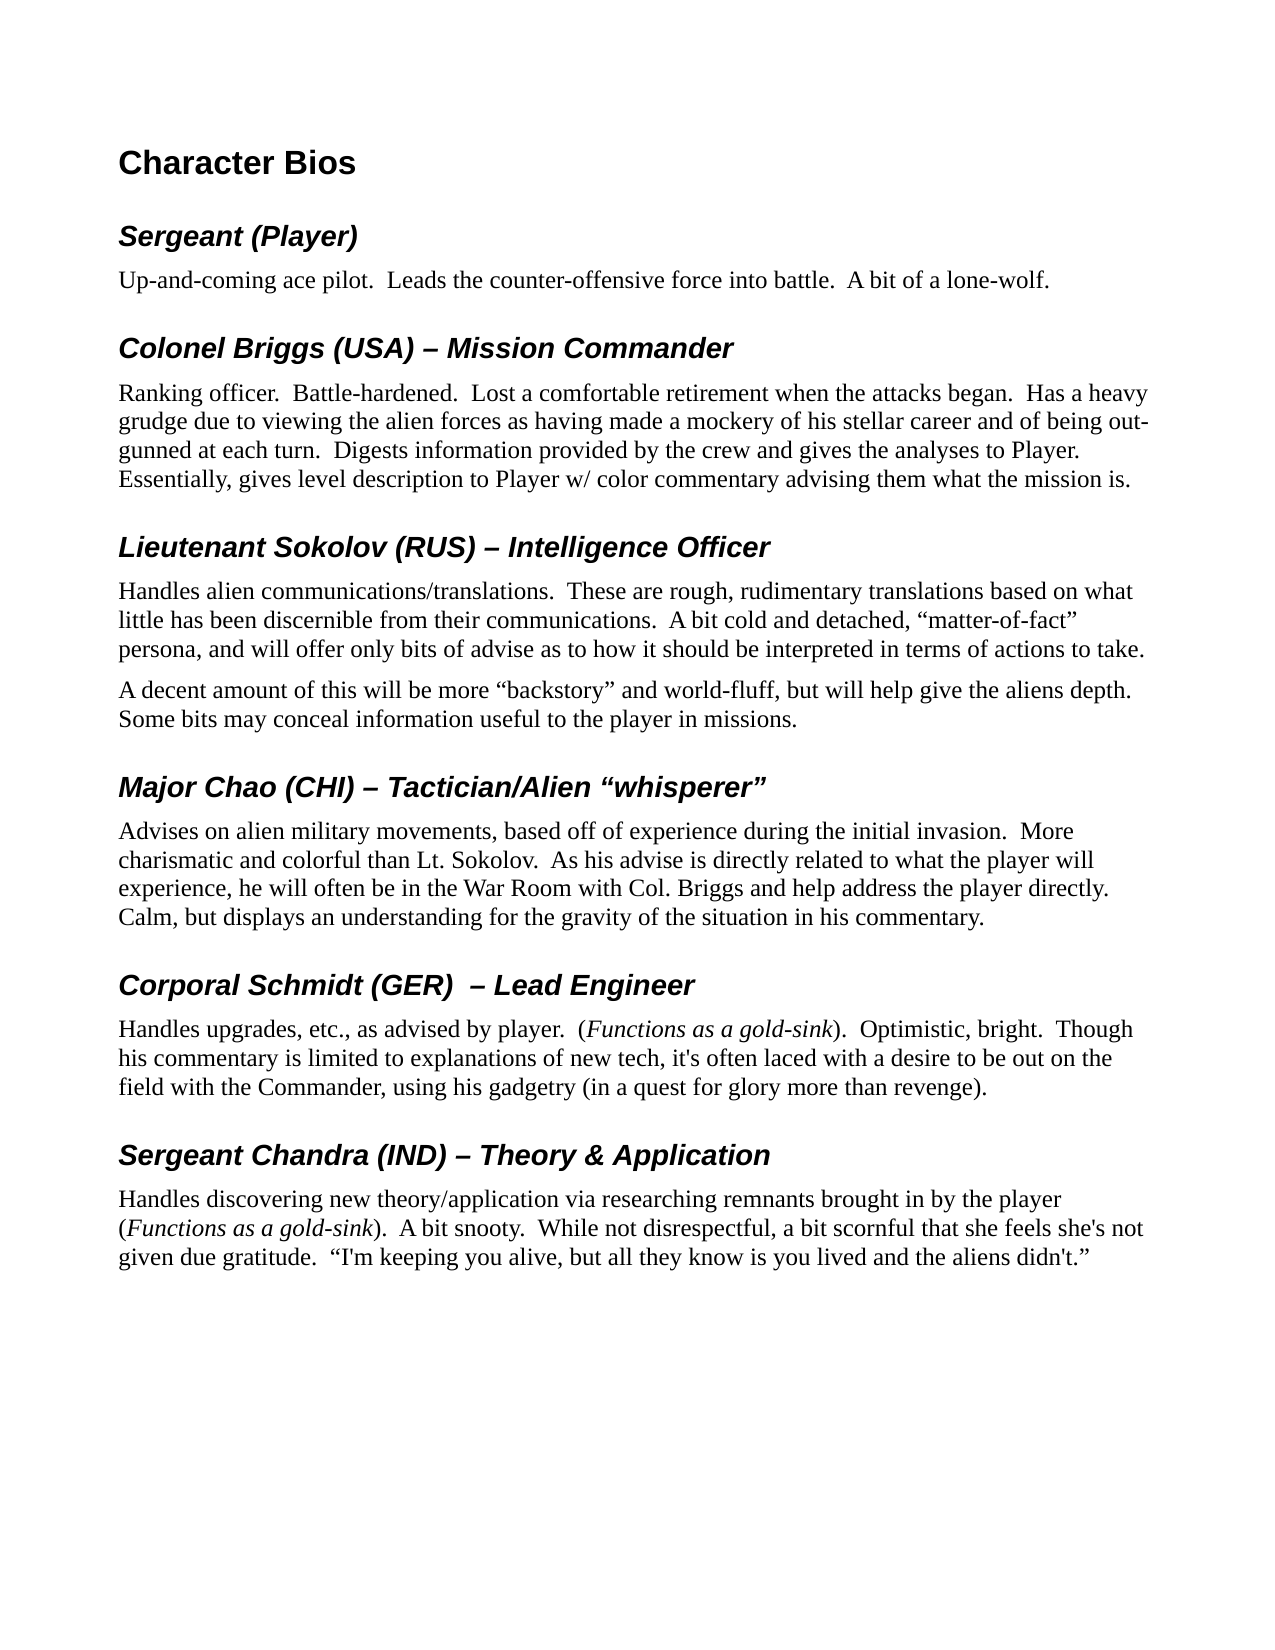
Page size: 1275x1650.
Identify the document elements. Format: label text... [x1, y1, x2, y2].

subtitle Lieutenant Sokolov (RUS) – Intelligence Officer [118, 530, 1157, 564]
text Handles discovering new theory/application via researching remnants brought in by the player (Functions as a gold-sink). A bit snooty. While not disrespectful, a bit scornful that she feels she's not given due gratitude. “I'm keeping you alive, but all they know is you lived and the aliens didn't.” [118, 1184, 1157, 1271]
text Up-and-coming ace pilot. Leads the counter-offensive force into battle. A bit of a lone-wolf. [118, 265, 1157, 294]
text Advises on alien military movements, based off of experience during the initial invasion. More charismatic and colorful than Lt. Sokolov. As his advise is directly related to what the player will experience, he will often be in the War Room with Col. Briggs and help address the player directly. Calm, but displays an understanding for the gravity of the situation in his commentary. [118, 816, 1157, 931]
subtitle Character Bios [118, 143, 1157, 182]
subtitle Sergeant Chandra (IND) – Theory & Application [118, 1138, 1157, 1172]
subtitle Colonel Briggs (USA) – Mission Commander [118, 332, 1157, 365]
subtitle Corporal Schmidt (GER) – Lead Engineer [118, 968, 1157, 1002]
text Handles alien communications/translations. These are rough, rudimentary translations based on what little has been discernible from their communications. A bit cold and detached, “matter-of-fact” persona, and will offer only bits of advise as to how it should be interpreted in terms of actions to take. [118, 576, 1157, 662]
text A decent amount of this will be more “backstory” and world-fluff, but will help give the aliens depth. Some bits may conceal information useful to the player in missions. [118, 675, 1157, 732]
text Ranking officer. Battle-hardened. Lost a comfortable retirement when the attacks began. Has a heavy grudge due to viewing the alien forces as having made a mockery of his stellar career and of being out-gunned at each turn. Digests information provided by the crew and gives the analyses to Player. Essentially, gives level description to Player w/ color commentary advising them what the mission is. [118, 378, 1157, 493]
text Handles upgrades, etc., as advised by player. (Functions as a gold-sink). Optimistic, bright. Though his commentary is limited to explanations of new tech, it's often laced with a desire to be out on the field with the Commander, using his gadgetry (in a quest for glory more than revenge). [118, 1014, 1157, 1101]
subtitle Sergeant (Player) [118, 219, 1157, 253]
subtitle Major Chao (CHI) – Tactician/Alien “whisperer” [118, 770, 1157, 803]
